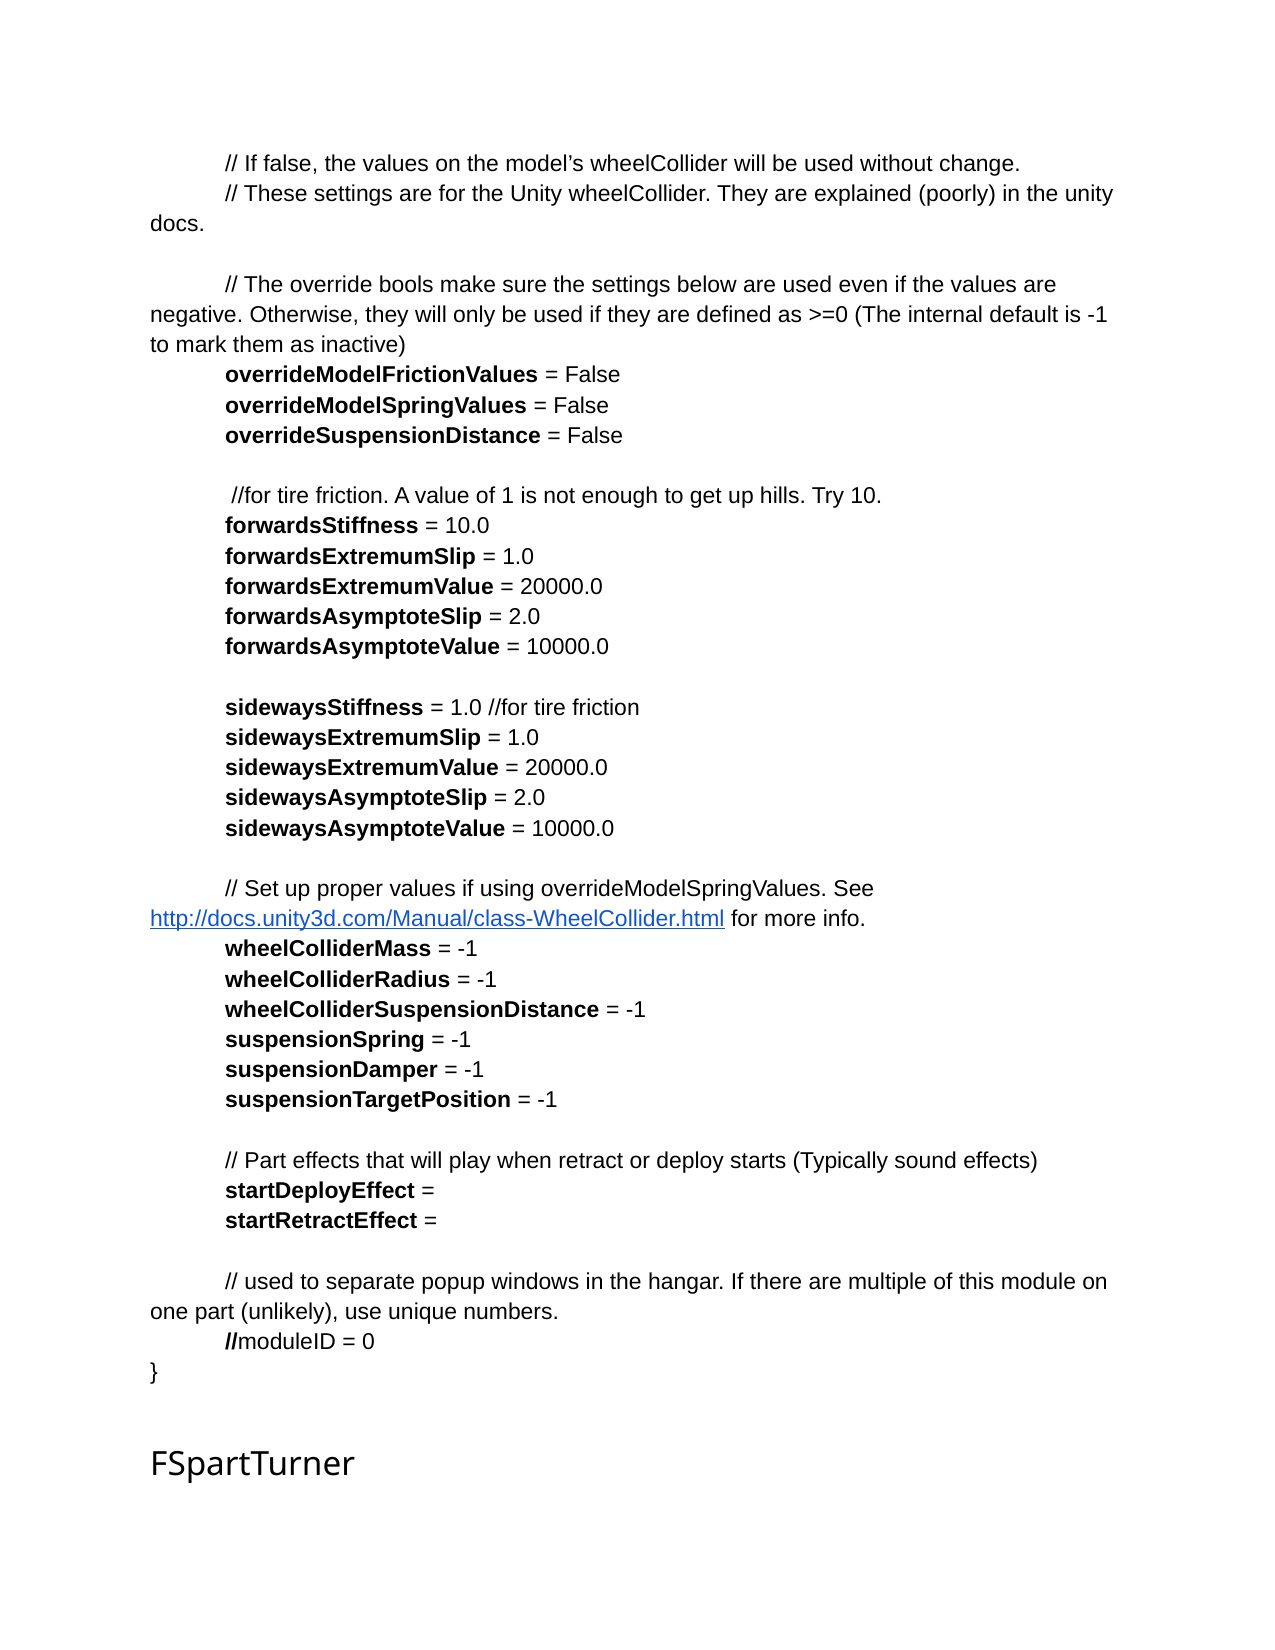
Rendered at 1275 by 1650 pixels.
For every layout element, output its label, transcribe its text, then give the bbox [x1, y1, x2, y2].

text //for tire friction. A value of 1 is not enough to get up hills. Try 10. [225, 482, 1125, 509]
text startRetractEffect = [225, 1207, 1125, 1234]
text forwardsAsymptoteSlip = 2.0 [150, 603, 1125, 629]
subtitle FSpartTurner [150, 1439, 1125, 1485]
text // Part effects that will play when retract or deploy starts (Typically sound effects) [150, 1147, 1125, 1173]
text suspensionDamper = -1 [150, 1056, 1125, 1083]
text wheelColliderRadius = -1 [150, 966, 1125, 992]
text sidewaysStiffness = 1.0 //for tire friction [150, 694, 1125, 720]
text forwardsExtremumSlip = 1.0 [150, 543, 1125, 569]
text startDeployEffect = [150, 1177, 1125, 1203]
text sidewaysExtremumSlip = 1.0 [150, 724, 1125, 750]
text // The override bools make sure the settings below are used even if the values are negative. Otherwise, they will only be used if they are defined as >=0 (The internal default is -1 to mark them as inactive) [150, 271, 1125, 358]
text forwardsAsymptoteValue = 10000.0 [150, 633, 1125, 660]
text wheelColliderMass = -1 [150, 935, 1125, 962]
text forwardsExtremumValue = 20000.0 [150, 573, 1125, 599]
text sidewaysExtremumValue = 20000.0 [150, 754, 1125, 781]
text } [150, 1358, 1125, 1385]
text sidewaysAsymptoteSlip = 2.0 [150, 784, 1125, 811]
text suspensionSpring = -1 [150, 1026, 1125, 1052]
text //moduleID = 0 [225, 1328, 1125, 1354]
text // These settings are for the Unity wheelCollider. They are explained (poorly) in the unity docs. [150, 180, 1125, 237]
text forwardsStiffness = 10.0 [150, 512, 1125, 539]
text // If false, the values on the model’s wheelCollider will be used without change. [150, 150, 1125, 176]
text overrideSuspensionDistance = False [150, 422, 1125, 448]
text wheelColliderSuspensionDistance = -1 [150, 996, 1125, 1022]
text // Set up proper values if using overrideModelSpringValues. See http://docs.unity3d.com/Manual/class-WheelCollider.html for more info. [150, 875, 1125, 932]
text // used to separate popup windows in the hangar. If there are multiple of this module on one part (unlikely), use unique numbers. [150, 1268, 1125, 1324]
text overrideModelSpringValues = False [150, 392, 1125, 418]
text sidewaysAsymptoteValue = 10000.0 [150, 814, 1125, 841]
text suspensionTargetPosition = -1 [150, 1086, 1125, 1113]
text overrideModelFrictionValues = False [150, 361, 1125, 388]
